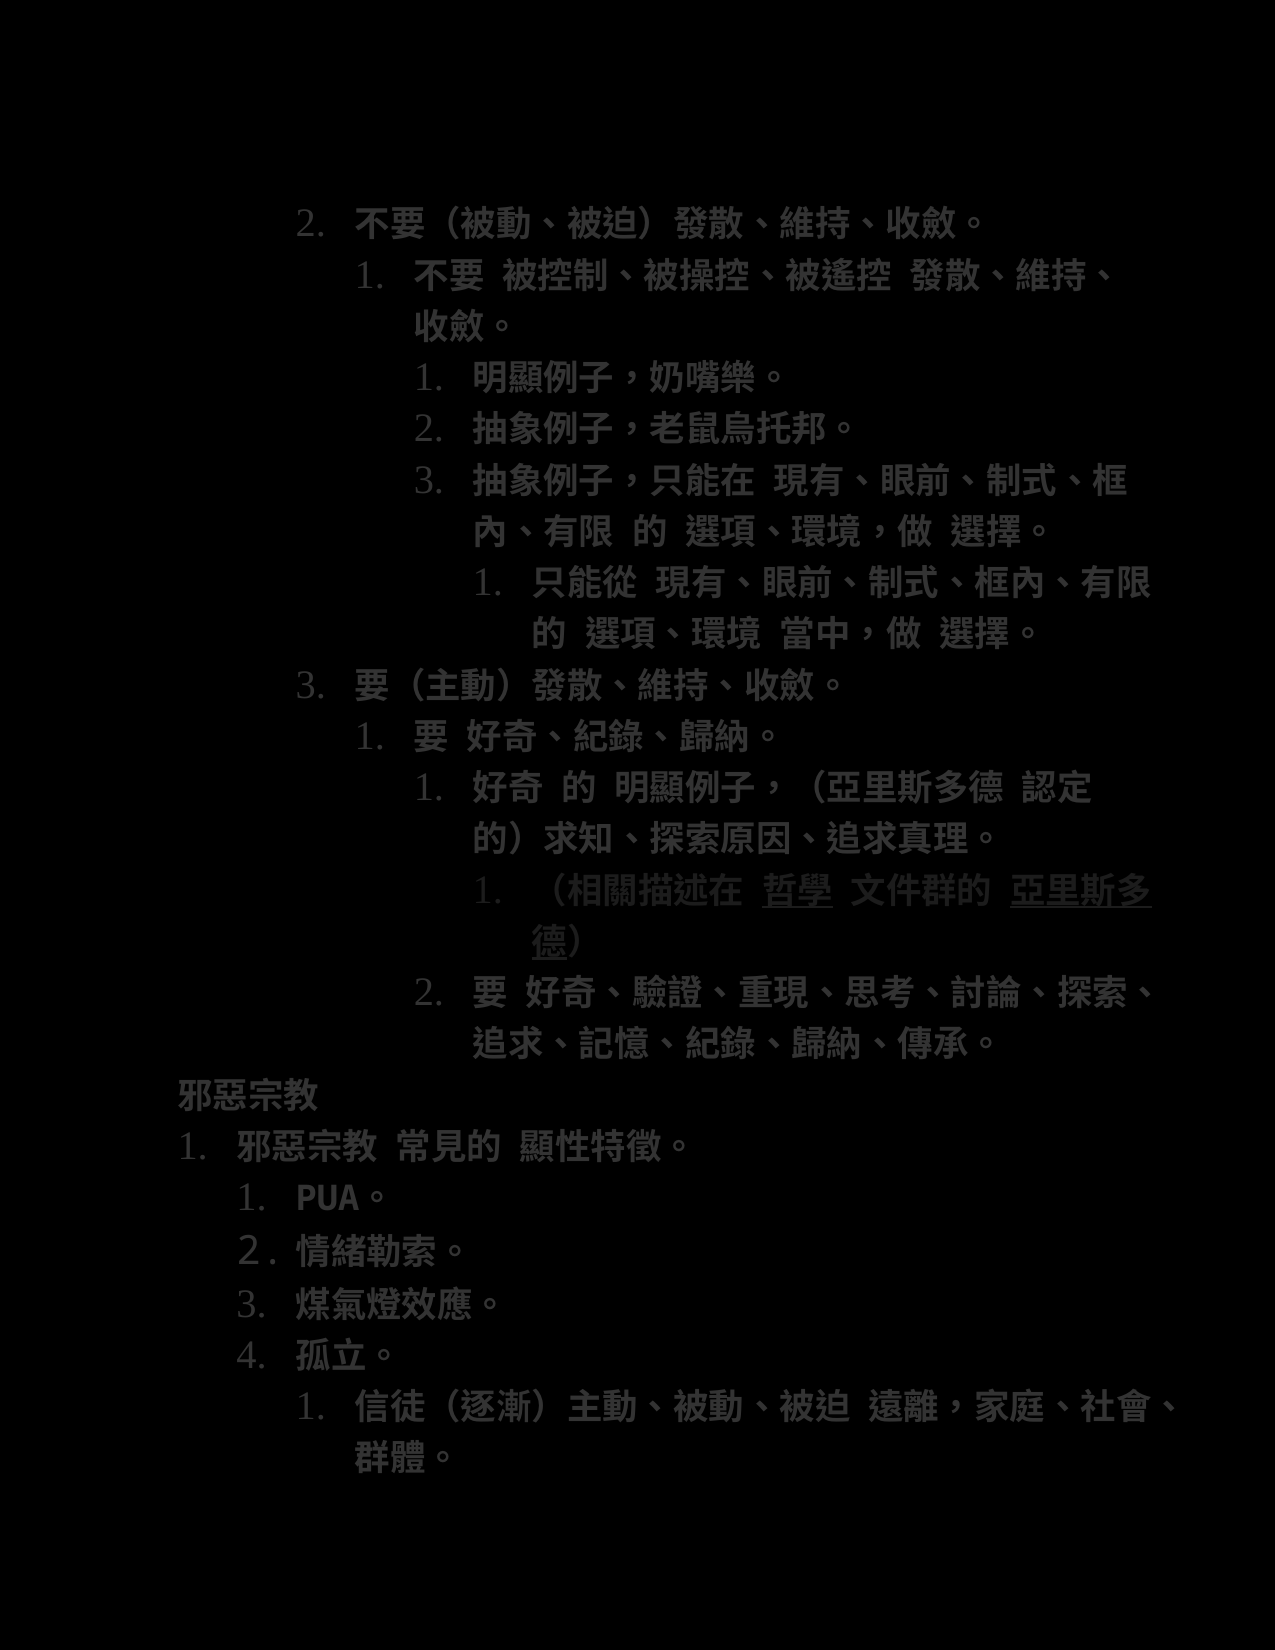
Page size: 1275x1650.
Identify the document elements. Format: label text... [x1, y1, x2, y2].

list 不要（被動、被迫）發散、維持、收斂。 [295, 196, 1157, 247]
list 抽象例子，只能在 現有、眼前、制式、框內、有限 的 選項、環境，做 選擇。 [413, 452, 1157, 554]
list 要 好奇、紀錄、歸納。 [354, 708, 1157, 759]
list 只能從 現有、眼前、制式、框內、有限 的 選項、環境 當中，做 選擇。 [472, 554, 1157, 657]
list 要 好奇、驗證、重現、思考、討論、探索、追求、記憶、紀錄、歸納、傳承。 [413, 964, 1157, 1067]
list 明顯例子，奶嘴樂。 [413, 349, 1157, 401]
list 好奇 的 明顯例子，（亞里斯多德 認定的）求知、探索原因、追求真理。 [413, 759, 1157, 862]
list 要（主動）發散、維持、收斂。 [295, 657, 1157, 708]
list 信徒（逐漸）主動、被動、被迫 遠離，家庭、社會、群體。 [295, 1378, 1157, 1481]
list PUA。 [236, 1169, 1157, 1221]
list 邪惡宗教 常見的 顯性特徵。 [177, 1118, 1157, 1169]
list 不要 被控制、被操控、被遙控 發散、維持、收斂。 [354, 247, 1157, 349]
list 抽象例子，老鼠烏托邦。 [413, 401, 1157, 452]
list 煤氣燈效應。 [236, 1276, 1157, 1327]
list 邪惡宗教、邪教 [118, 1067, 1157, 1118]
list 孤立。 [236, 1327, 1157, 1378]
list 情緒勒索。 [236, 1221, 1157, 1276]
list （相關描述在 哲學 文件群的 亞里斯多德） [472, 862, 1157, 964]
